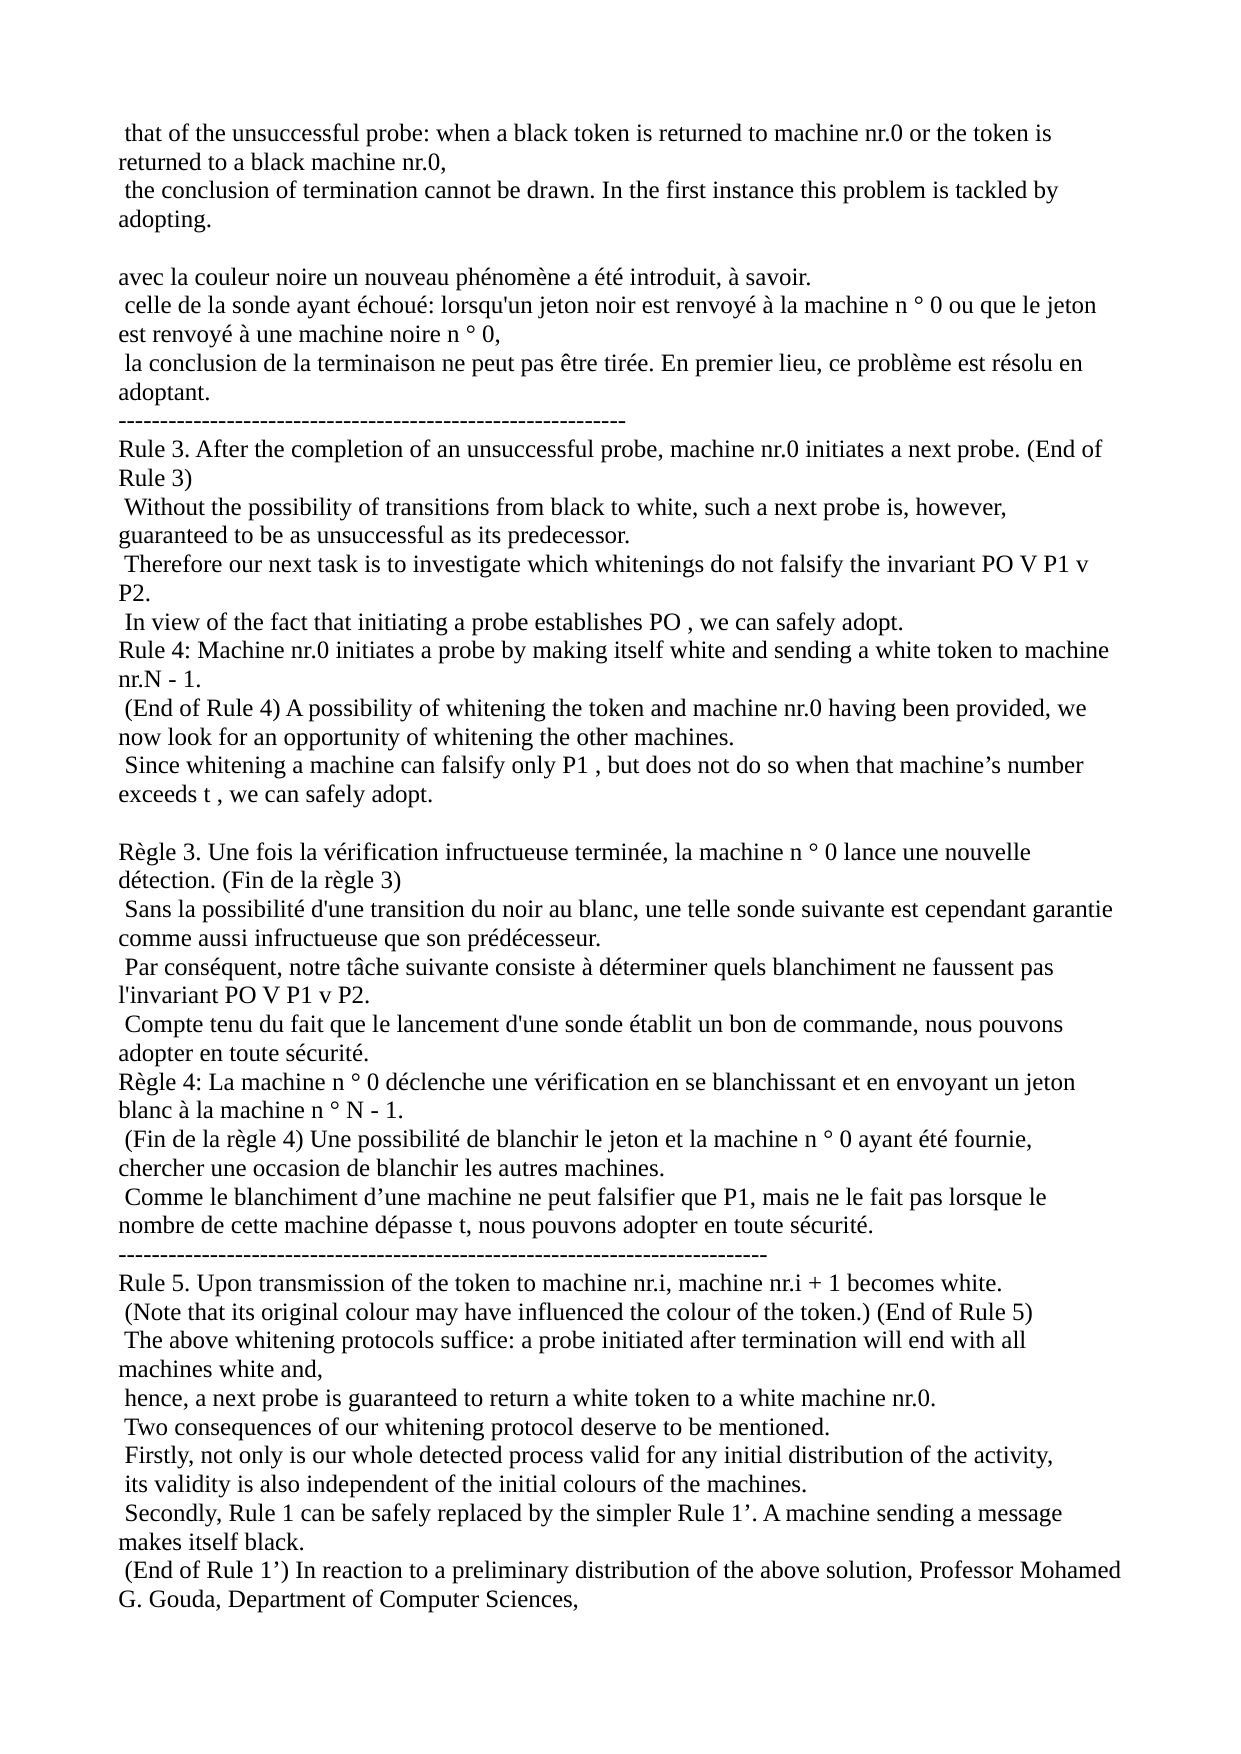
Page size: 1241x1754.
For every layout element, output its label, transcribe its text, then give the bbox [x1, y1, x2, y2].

text que le bon de commande falsifié a été envoyé a été envoyé par une machine nr.j avec j G t. Afin de sauver la situation, nous adoptons l'invariant plus faible PO V P1, tel que tout envoi de message susceptible de falsifier PO établit P1. -------------------------------------------------------------------------------------------------------------- To this end each machine is postulated to be either black or white; for P1 we choose P1: (Ej:O<j<t:machine nr.j is black) and message sending is preventing from falsifying PO V Pl by adoption of Rule 1. A machine sending a message to a recipient with a number higher than its own makes itself black. (End of Rule 1) We have to verify, however, that the information available at machine nr.0 combined with the weaker PO V P1 can still suffice to conclude termination. Since (t = 0 A machine nr.0 is white) * ,P1, detection of termination has not been disabled. À cette fin, chaque machine est supposée être noire ou blanche; pour P1, nous choisissons P1: (Ej: O <j <t: ordinateur nr.j est noir) et l’envoi de message empêche la falsification de PO V Pl par l’adoption de Règle 1. Une machine qui envoie un message à un destinataire avec un numéro supérieur au sien devient noire. (Fin de la règle 1) Nous devons toutefois vérifier que les informations disponibles sur la machine n ° 0 combinées au PO plus faible PO V P1 peuvent encore suffire pour conclure la terminaison. Depuis (t = 0 Un ordinateur n ° 0 est blanc) *, P1, la détection de la terminaison n'a pas été désactivée. ---------------------------------- Now we have to return to the token, its traffic having only been designed so as not to falsify PO; it may, however, falsify PO V P1 by falsifying P1 Probe initiation is safe: it establishes PO and hence PO V P1; probe propagation, decreasing t by 1, may falsify P1 when, while being black, a machine nr.i + 1 hands over the token to machine nr.i. In order to save the situation we adopt the still weaker invariant PO V PI VP2, such that any token transmission that may falsify P1 establishes P2 To this end the token is postulated to be either black or white. For P2 we choose P2: the token is black and token transmission is prevented from falsifying PO V P1 V P2 by adoption of. Rule 2: When machine nr.i + 1 propagates the probe, it hands over a black token to machine nr.i if it is black itself, whereas while being white it leaves the colour of the token unchanged. (End of Rule 2) Since (token is white) => (contraire)P2, information available at machine nr.0 can still suffice to conclude termination. Nous devons maintenant revenir au jeton, son trafic n’ayant été conçu que pour ne pas fausser les bons de commande; il peut toutefois falsifier PO V P1 en falsifiant P1. L'initiation de la sonde est sûre: elle établit PO et donc PO V P1; la propagation de la sonde, en diminuant t de 1, peut falsifier P1 lorsque, tout en étant noir, une machine n ° i.i + 1 remet le jeton à la machine nr.i. Afin de sauver la situation, nous adoptons l’invariant encore plus faible PO V PI VP2, de sorte que toute transmission de jeton susceptible de falsifier P1 établit P2. Pour ce faire, le jeton est supposé être noir ou blanc. Pour P2, nous choisissons P2: le jeton est noir et sa transmission est empêchée de falsifier PO V P1 V P2 par adoption de. Règle 2: Lorsque la machine nr.i + 1 propage la sonde, elle remet un jeton noir à la machine nr.i si elle est noire elle-même, alors qu’elle est blanche, elle laisse la couleur du jeton inchangée. (Fin de la règle 2) Puisque (le jeton est blanc) => (contraire) P2, les informations disponibles sur la machine n ° 0 peuvent encore suffire pour conclure la terminaison. -------------------------------------------------------------- With the colour black a new phenomenon has been introduced, viz. that of the unsuccessful probe: when a black token is returned to machine nr.0 or the token is returned to a black machine nr.0, the conclusion of termination cannot be drawn. In the first instance this problem is tackled by adopting. avec la couleur noire un nouveau phénomène a été introduit, à savoir. celle de la sonde ayant échoué: lorsqu'un jeton noir est renvoyé à la machine n ° 0 ou que le jeton est renvoyé à une machine noire n ° 0, la conclusion de la terminaison ne peut pas être tirée. En premier lieu, ce problème est résolu en adoptant. ------------------------------------------------------------- Rule 3. After the completion of an unsuccessful probe, machine nr.0 initiates a next probe. (End of Rule 3) Without the possibility of transitions from black to white, such a next probe is, however, guaranteed to be as unsuccessful as its predecessor. Therefore our next task is to investigate which whitenings do not falsify the invariant PO V P1 v P2. In view of the fact that initiating a probe establishes PO , we can safely adopt. Rule 4: Machine nr.0 initiates a probe by making itself white and sending a white token to machine nr.N - 1. (End of Rule 4) A possibility of whitening the token and machine nr.0 having been provided, we now look for an opportunity of whitening the other machines. Since whitening a machine can falsify only P1 , but does not do so when that machine’s number exceeds t , we can safely adopt. Règle 3. Une fois la vérification infructueuse terminée, la machine n ° 0 lance une nouvelle détection. (Fin de la règle 3) Sans la possibilité d'une transition du noir au blanc, une telle sonde suivante est cependant garantie comme aussi infructueuse que son prédécesseur. Par conséquent, notre tâche suivante consiste à déterminer quels blanchiment ne faussent pas l'invariant PO V P1 v P2. Compte tenu du fait que le lancement d'une sonde établit un bon de commande, nous pouvons adopter en toute sécurité. Règle 4: La machine n ° 0 déclenche une vérification en se blanchissant et en envoyant un jeton blanc à la machine n ° N - 1. (Fin de la règle 4) Une possibilité de blanchir le jeton et la machine n ° 0 ayant été fournie, chercher une occasion de blanchir les autres machines. Comme le blanchiment d’une machine ne peut falsifier que P1, mais ne le fait pas lorsque le nombre de cette machine dépasse t, nous pouvons adopter en toute sécurité. ------------------------------------------------------------------------------ Rule 5. Upon transmission of the token to machine nr.i, machine nr.i + 1 becomes white. (Note that its original colour may have influenced the colour of the token.) (End of Rule 5) The above whitening protocols suffice: a probe initiated after termination will end with all machines white and, hence, a next probe is guaranteed to return a white token to a white machine nr.0. Two consequences of our whitening protocol deserve to be mentioned. Firstly, not only is our whole detected process valid for any initial distribution of the activity, its validity is also independent of the initial colours of the machines. Secondly, Rule 1 can be safely replaced by the simpler Rule 1’. A machine sending a message makes itself black. (End of Rule 1’) In reaction to a preliminary distribution of the above solution, Professor Mohamed G. Gouda, Department of Computer Sciences, University of Texas at Austin, USA, mailed to us his technical report “Distributed State Exploration for Protocol Validation” of October 1981, which contains an earlier solution to the same problem. His solution resembles ours in the sense that the machines are arranged in a ring. In Gouda’s solution the token is integer-valued (viz. up to N) and the value of N needs to be available in each machine; the machines, however, are treated on equal footing. It is a pleasure to mention Gouda’s result. Règle 5. Lors de la transmission du jeton à la machine n ° 1, la machine n ° 1 devient blanche. (Notez que sa couleur d'origine a peut-être influé sur la couleur du jeton.) (Fin de la règle 5) Les protocoles de blanchiment ci-dessus sont suffisants: une sonde lancée après la terminaison se termine avec toutes les machines blanches et, par conséquent, la prochaine sonde est garantie. un jeton blanc à une machine blanche n ° 0. Deux conséquences de notre protocole de blanchiment méritent d’être mentionnées. Premièrement, non seulement l'ensemble de notre processus détecté est valable pour toute distribution initiale de l'activité, mais sa validité est également indépendante des couleurs initiales des machines. Deuxièmement, la règle 1 peut être remplacée en toute sécurité par la règle 1 la plus simple ». Une machine qui envoie un message se fait noir. (Fin de la règle 1 ') En réponse à une distribution préliminaire de la solution ci-dessus, le Professeur Mohamed G. Gouda, Département d’informatique, Université du Texas à Austin, États-Unis, nous a envoyé son rapport technique intitulé «Exploration d’état distribué pour la validation de protocole». ”D’octobre 1981, qui contient une solution antérieure au même problème. Sa solution ressemble à la nôtre en ce sens que les machines sont disposées en anneau. Dans la solution de Gouda, le jeton a une valeur entière (à savoir, jusqu’à N) et la valeur de N doit être disponible dans chaque machine. Les machines sont toutefois traitées sur un pied d’égalité. C’est un plaisir de mentionner le résultat obtenu par Gouda. [118, 118, 1122, 1613]
